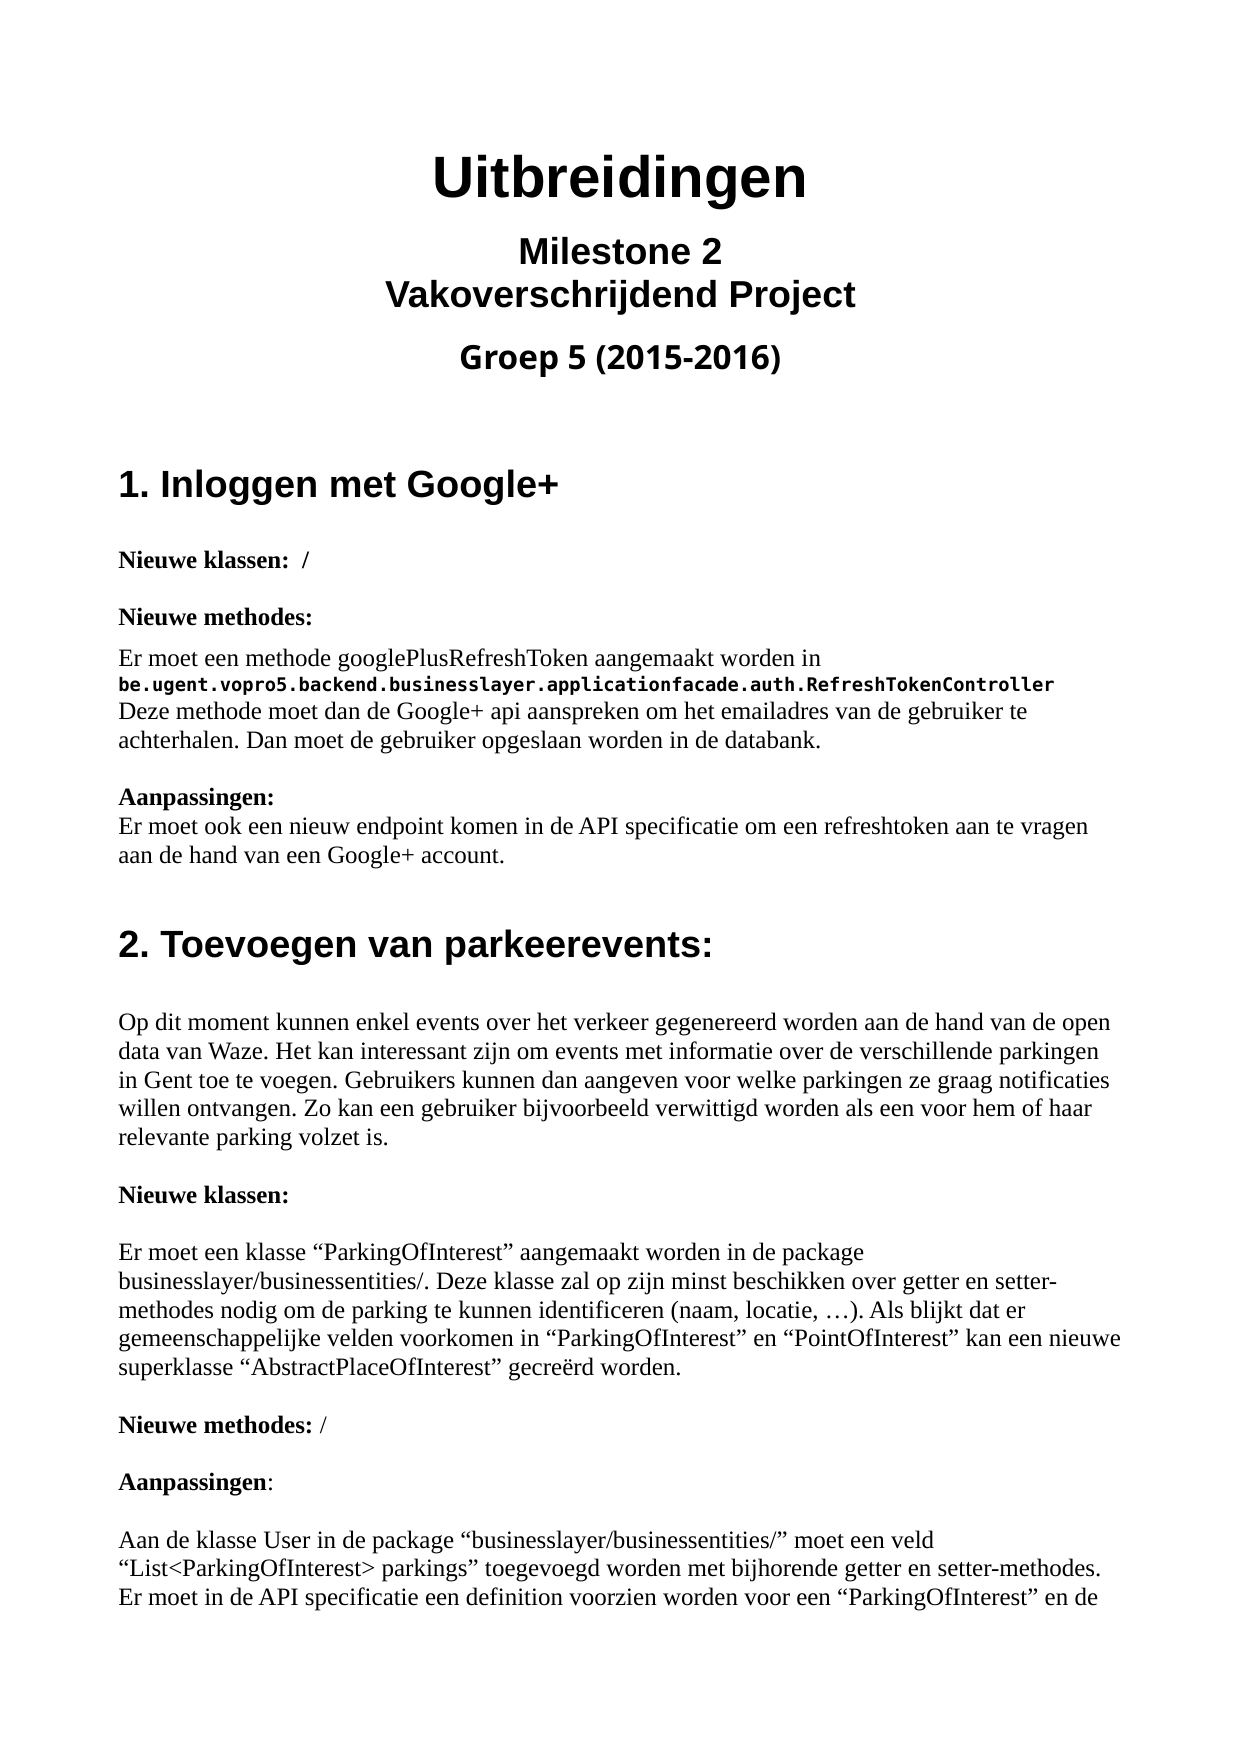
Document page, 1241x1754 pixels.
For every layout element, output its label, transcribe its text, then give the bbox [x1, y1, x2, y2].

text Op dit moment kunnen enkel events over het verkeer gegenereerd worden aan de hand van de open data van Waze. Het kan interessant zijn om events met informatie over de verschillende parkingen in Gent toe te voegen. Gebruikers kunnen dan aangeven voor welke parkingen ze graag notificaties willen ontvangen. Zo kan een gebruiker bijvoorbeeld verwittigd worden als een voor hem of haar relevante parking volzet is. [118, 1007, 1122, 1151]
text Er moet een methode googlePlusRefreshToken aangemaakt worden in be.ugent.vopro5.backend.businesslayer.applicationfacade.auth.RefreshTokenController [118, 631, 1122, 696]
text Aan de klasse User in de package “businesslayer/businessentities/” moet een veld “List<ParkingOfInterest> parkings” toegevoegd worden met bijhorende getter en setter-methodes. Er moet in de API specificatie een definition voorzien worden voor een “ParkingOfInterest” en de [118, 1525, 1122, 1611]
subtitle 2. Toevoegen van parkeerevents: [118, 922, 1122, 966]
text Nieuwe methodes: / [118, 1410, 1122, 1438]
text Nieuwe klassen: [118, 1180, 1122, 1208]
text Aanpassingen: [118, 1467, 1122, 1496]
subtitle 1. Inloggen met Google+ [118, 462, 1122, 506]
subtitle Groep 5 (2015-2016) [118, 334, 1122, 379]
text Deze methode moet dan de Google+ api aanspreken om het emailadres van de gebruiker te achterhalen. Dan moet de gebruiker opgeslaan worden in de databank. [118, 696, 1122, 753]
text Er moet een klasse “ParkingOfInterest” aangemaakt worden in de package businesslayer/businessentities/. Deze klasse zal op zijn minst beschikken over getter en setter-methodes nodig om de parking te kunnen identificeren (naam, locatie, …). Als blijkt dat er gemeenschappelijke velden voorkomen in “ParkingOfInterest” en “PointOfInterest” kan een nieuwe superklasse “AbstractPlaceOfInterest” gecreërd worden. [118, 1237, 1122, 1381]
subtitle Milestone 2 Vakoverschrijdend Project [118, 229, 1122, 315]
text Er moet ook een nieuw endpoint komen in de API specificatie om een refreshtoken aan te vragen aan de hand van een Google+ account. [118, 811, 1122, 868]
title Uitbreidingen [118, 143, 1122, 210]
text Aanpassingen: [118, 782, 1122, 811]
text Nieuwe methodes: [118, 602, 1122, 631]
text Nieuwe klassen: / [118, 545, 1122, 573]
